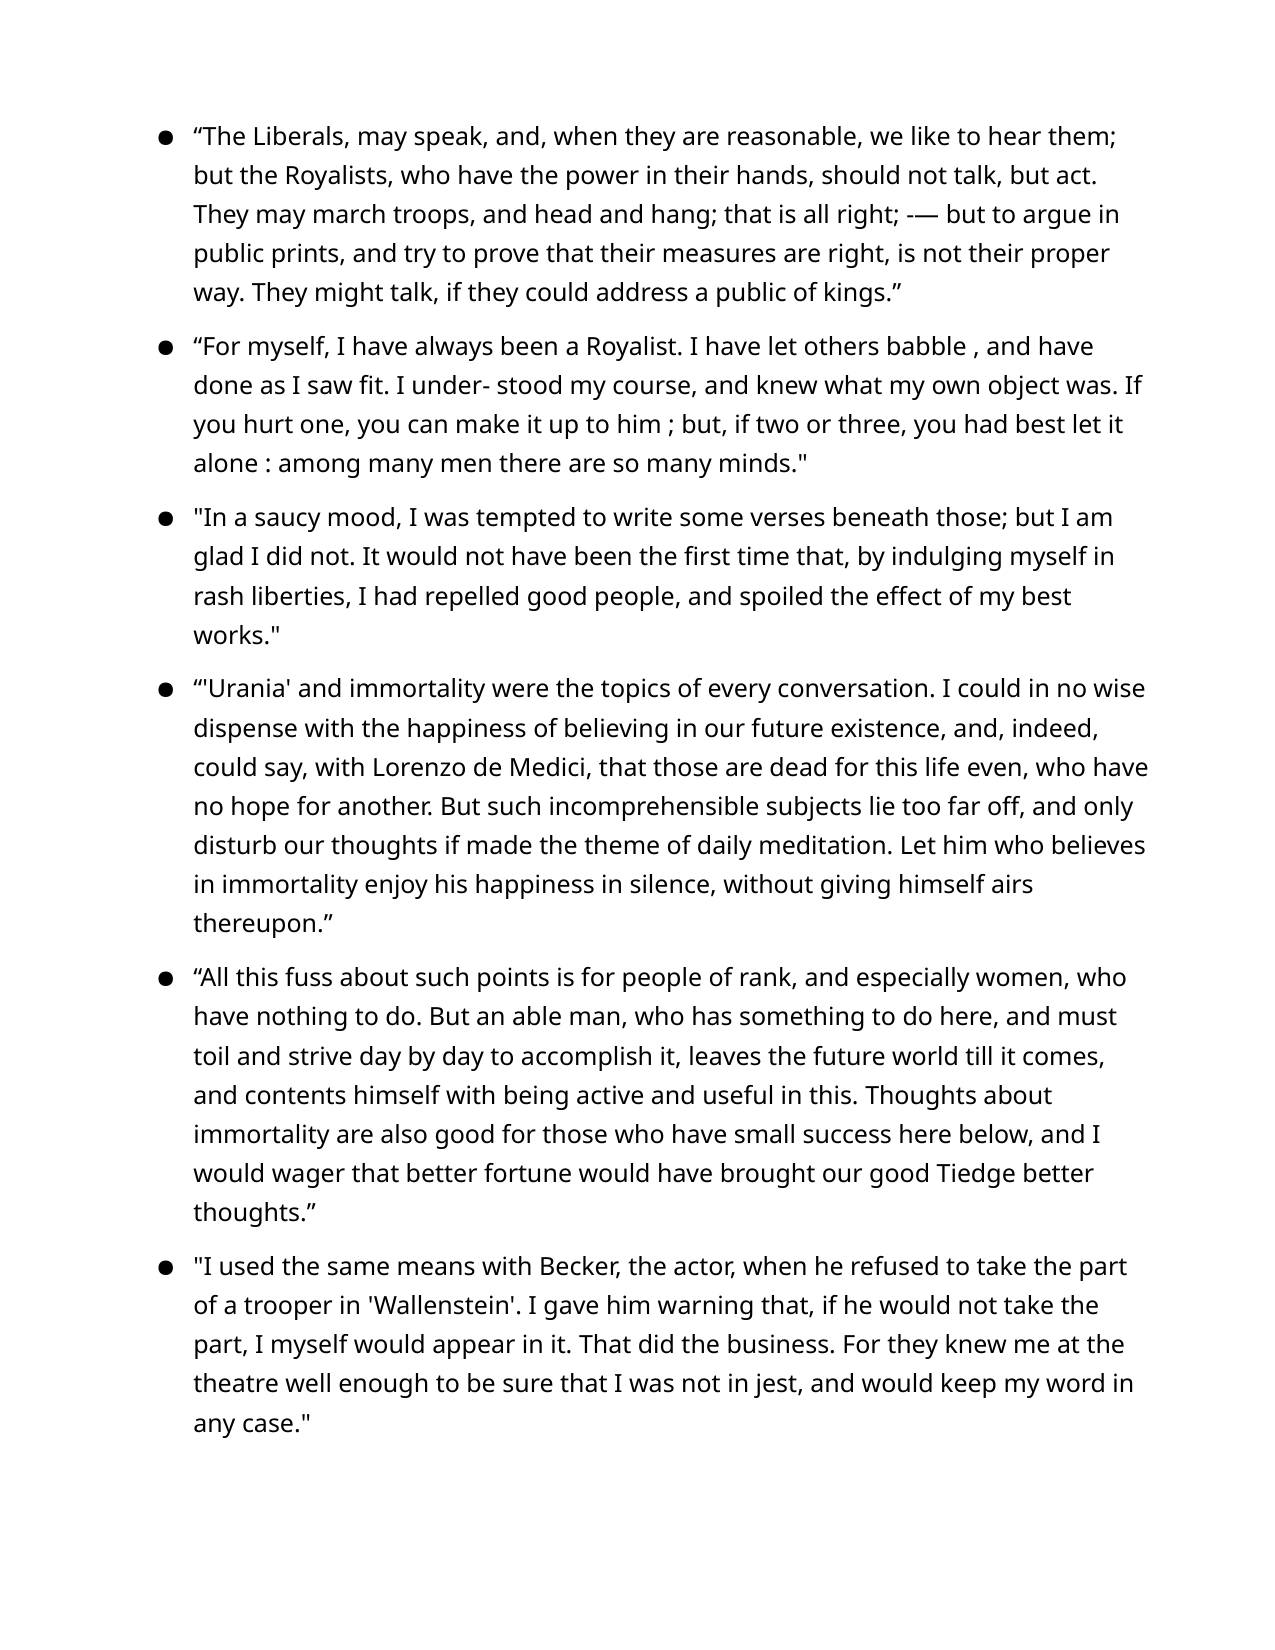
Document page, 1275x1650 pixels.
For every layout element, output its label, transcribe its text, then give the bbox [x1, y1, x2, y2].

list “'Urania' and immortality were the topics of every conversation. I could in no wise dispense with the happiness of believing in our future existence, and, indeed, could say, with Lorenzo de Medici, that those are dead for this life even, who have no hope for another. But such incomprehensible subjects lie too far off, and only disturb our thoughts if made the theme of daily meditation. Let him who believes in immortality enjoy his happiness in silence, without giving himself airs thereupon.” [156, 671, 1157, 940]
list “For myself, I have always been a Royalist. I have let others babble , and have done as I saw fit. I under- stood my course, and knew what my own object was. If you hurt one, you can make it up to him ; but, if two or three, you had best let it alone : among many men there are so many minds." [156, 328, 1157, 480]
list “The Liberals, may speak, and, when they are reasonable, we like to hear them; but the Royalists, who have the power in their hands, should not talk, but act. They may march troops, and head and hang; that is all right; -— but to argue in public prints, and try to prove that their measures are right, is not their proper way. They might talk, if they could address a public of kings.” [156, 118, 1157, 309]
list "In a saucy mood, I was tempted to write some verses beneath those; but I am glad I did not. It would not have been the first time that, by indulging myself in rash liberties, I had repelled good people, and spoiled the effect of my best works." [156, 500, 1157, 651]
list “All this fuss about such points is for people of rank, and especially women, who have nothing to do. But an able man, who has something to do here, and must toil and strive day by day to accomplish it, leaves the future world till it comes, and contents himself with being active and useful in this. Thoughts about immortality are also good for those who have small success here below, and I would wager that better fortune would have brought our good Tiedge better thoughts.” [156, 960, 1157, 1229]
list "I used the same means with Becker, the actor, when he refused to take the part of a trooper in 'Wallenstein'. I gave him warning that, if he would not take the part, I myself would appear in it. That did the business. For they knew me at the theatre well enough to be sure that I was not in jest, and would keep my word in any case." [156, 1248, 1157, 1439]
